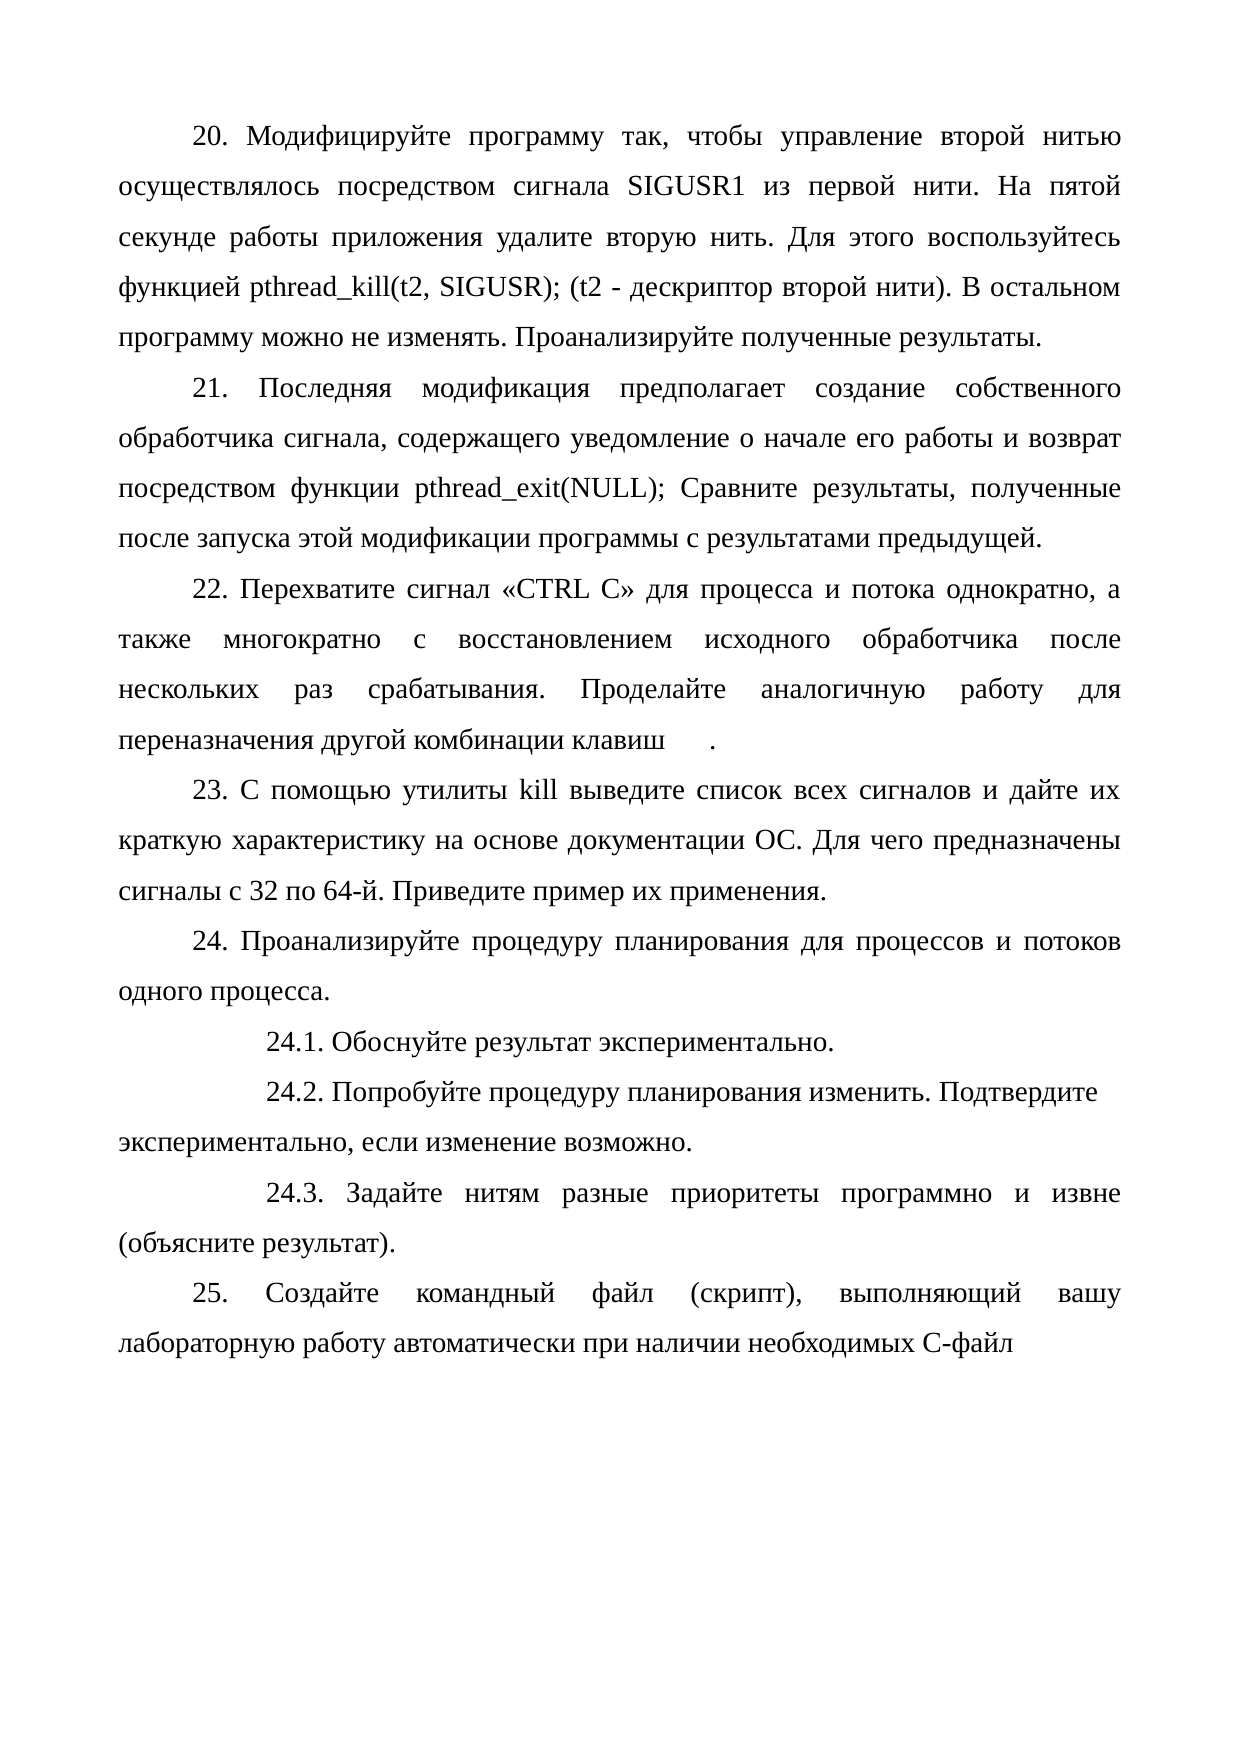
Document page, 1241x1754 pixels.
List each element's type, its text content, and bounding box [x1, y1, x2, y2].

text 24. Проанализируйте процедуру планирования для процессов и потоков одного процесса. [118, 923, 1122, 1007]
text 20. Модифицируйте программу так, чтобы управление второй нитью осуществлялось посредством сигнала SIGUSR1 из первой нити. На пятой секунде работы приложения удалите вторую нить. Для этого воспользуйтесь функцией pthread_kill(t2, SIGUSR); (t2 - дескриптор второй нити). В остальном программу можно не изменять. Проанализируйте полученные результаты. [118, 118, 1122, 353]
text 24.1. Обоснуйте результат экспериментально. [118, 1024, 1122, 1057]
text 24.3. Задайте нитям разные приоритеты программно и извне (объясните результат). [118, 1175, 1122, 1258]
text 23. С помощью утилиты kill выведите список всех сигналов и дайте их краткую характеристику на основе документации ОС. Для чего предназначены сигналы с 32 по 64-й. Приведите пример их применения. [118, 772, 1122, 906]
text 21. Последняя модификация предполагает создание собственного обработчика сигнала, содержащего уведомление о начале его работы и возврат посредством функции pthread_exit(NULL); Сравните результаты, полученные после запуска этой модификации программы с результатами предыдущей. [118, 370, 1122, 554]
text 24.2. Попробуйте процедуру планирования изменить. Подтвердите [118, 1074, 1122, 1108]
text 25. Создайте командный файл (скрипт), выполняющий вашу лабораторную работу автоматически при наличии необходимых С-файл [118, 1275, 1122, 1359]
text экспериментально, если изменение возможно. [118, 1124, 1122, 1158]
text 22. Перехватите сигнал «CTRL C» для процесса и потока однократно, а также многократно с восстановлением исходного обработчика после нескольких раз срабатывания. Проделайте аналогичную работу для переназначения другой комбинации клавиш . [118, 571, 1122, 755]
